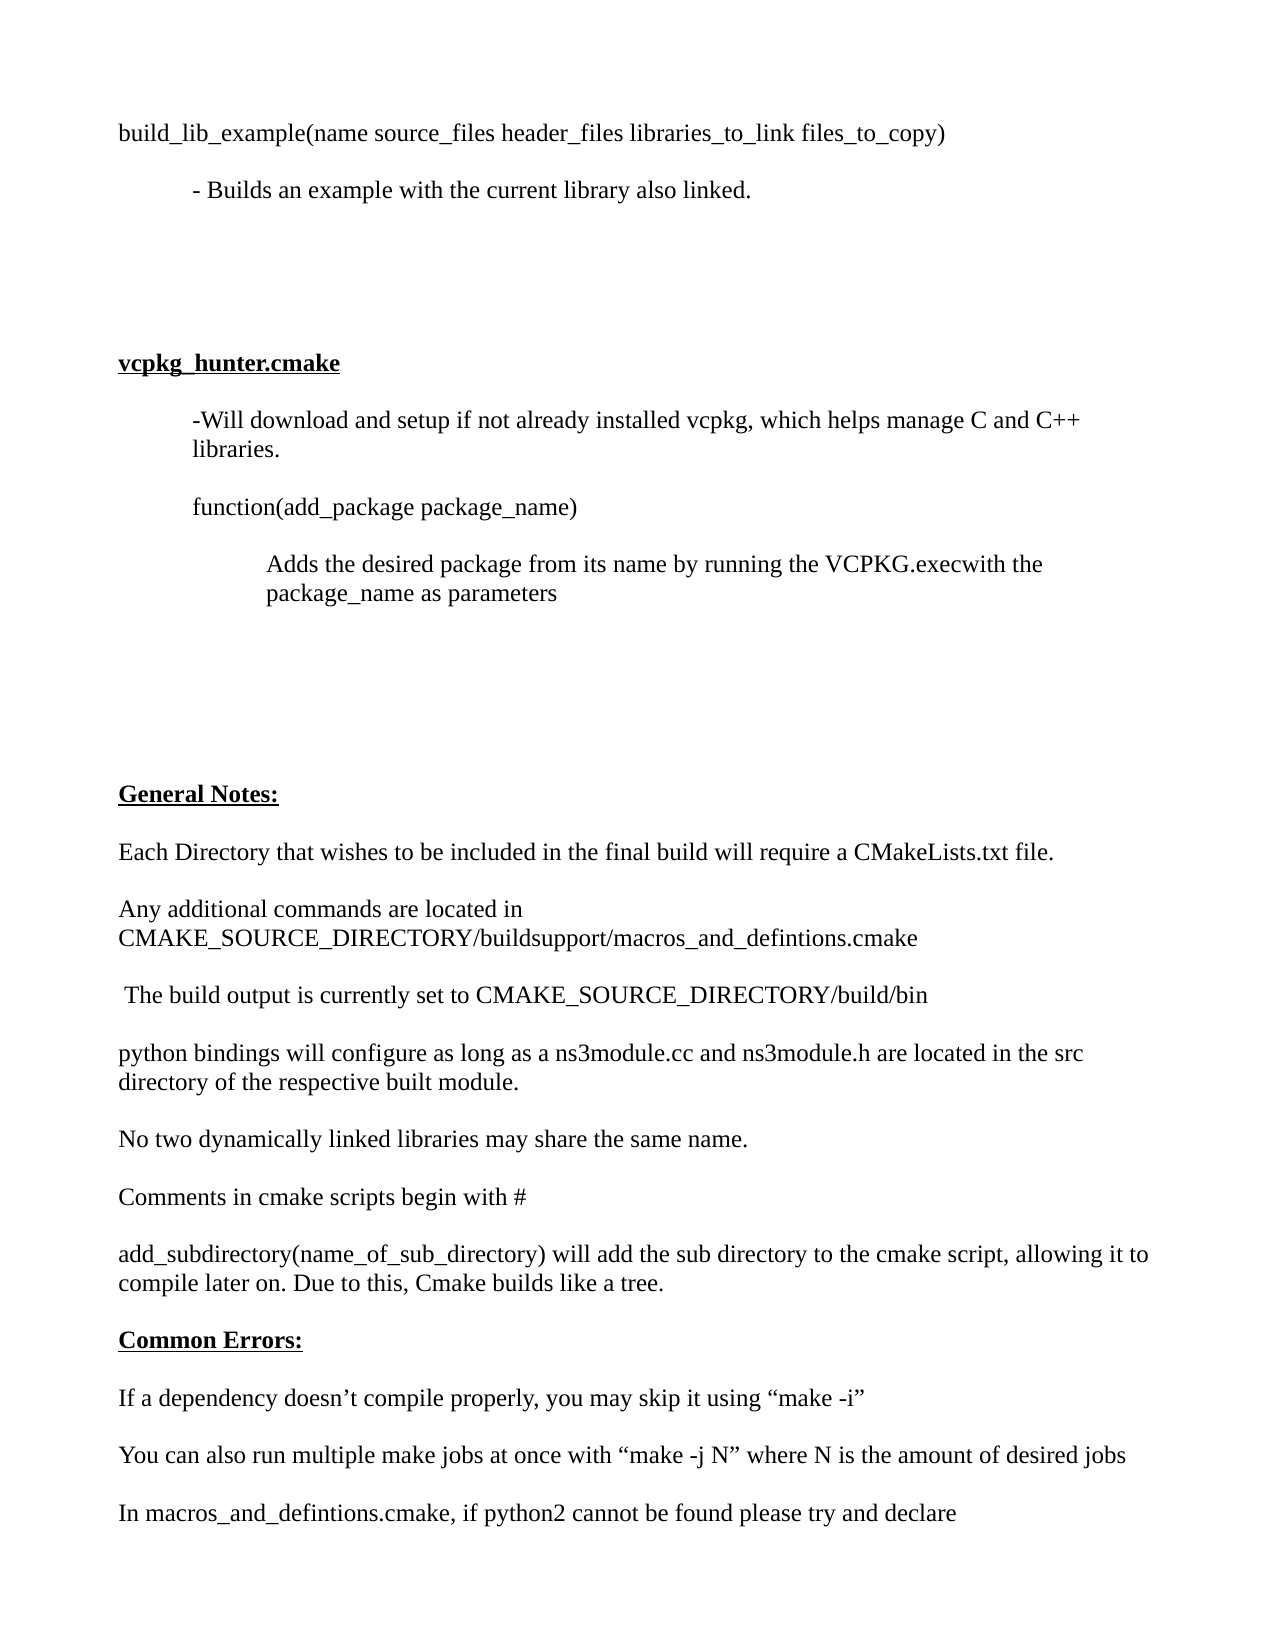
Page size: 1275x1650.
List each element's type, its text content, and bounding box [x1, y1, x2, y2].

text You can also run multiple make jobs at once with “make -j N” where N is the amount of desired jobs [118, 1441, 1157, 1469]
text In macros_and_defintions.cmake, if python2 cannot be found please try and declare [118, 1498, 1157, 1527]
text No two dynamically linked libraries may share the same name. [118, 1124, 1157, 1153]
text The build output is currently set to CMAKE_SOURCE_DIRECTORY/build/bin [118, 981, 1157, 1009]
text Any additional commands are located in CMAKE_SOURCE_DIRECTORY/buildsupport/macros_and_defintions.cmake [118, 894, 1157, 952]
text function(add_package package_name) [118, 492, 1157, 521]
text Adds the desired package from its name by running the VCPKG.execwith the package_name as parameters [118, 549, 1157, 607]
text - Builds an example with the current library also linked. [118, 176, 1157, 204]
text vcpkg_hunter.cmake [118, 348, 1157, 377]
text add_subdirectory(name_of_sub_directory) will add the sub directory to the cmake script, allowing it to compile later on. Due to this, Cmake builds like a tree. [118, 1239, 1157, 1297]
text General Notes: [118, 779, 1157, 808]
text Each Directory that wishes to be included in the final build will require a CMakeLists.txt file. [118, 837, 1157, 866]
text python bindings will configure as long as a ns3module.cc and ns3module.h are located in the src directory of the respective built module. [118, 1038, 1157, 1096]
text Common Errors: [118, 1326, 1157, 1354]
text If a dependency doesn’t compile properly, you may skip it using “make -i” [118, 1383, 1157, 1412]
text -Will download and setup if not already installed vcpkg, which helps manage C and C++ libraries. [118, 406, 1157, 463]
text Comments in cmake scripts begin with # [118, 1182, 1157, 1211]
text build_lib_example(name source_files header_files libraries_to_link files_to_copy) [118, 118, 1157, 147]
